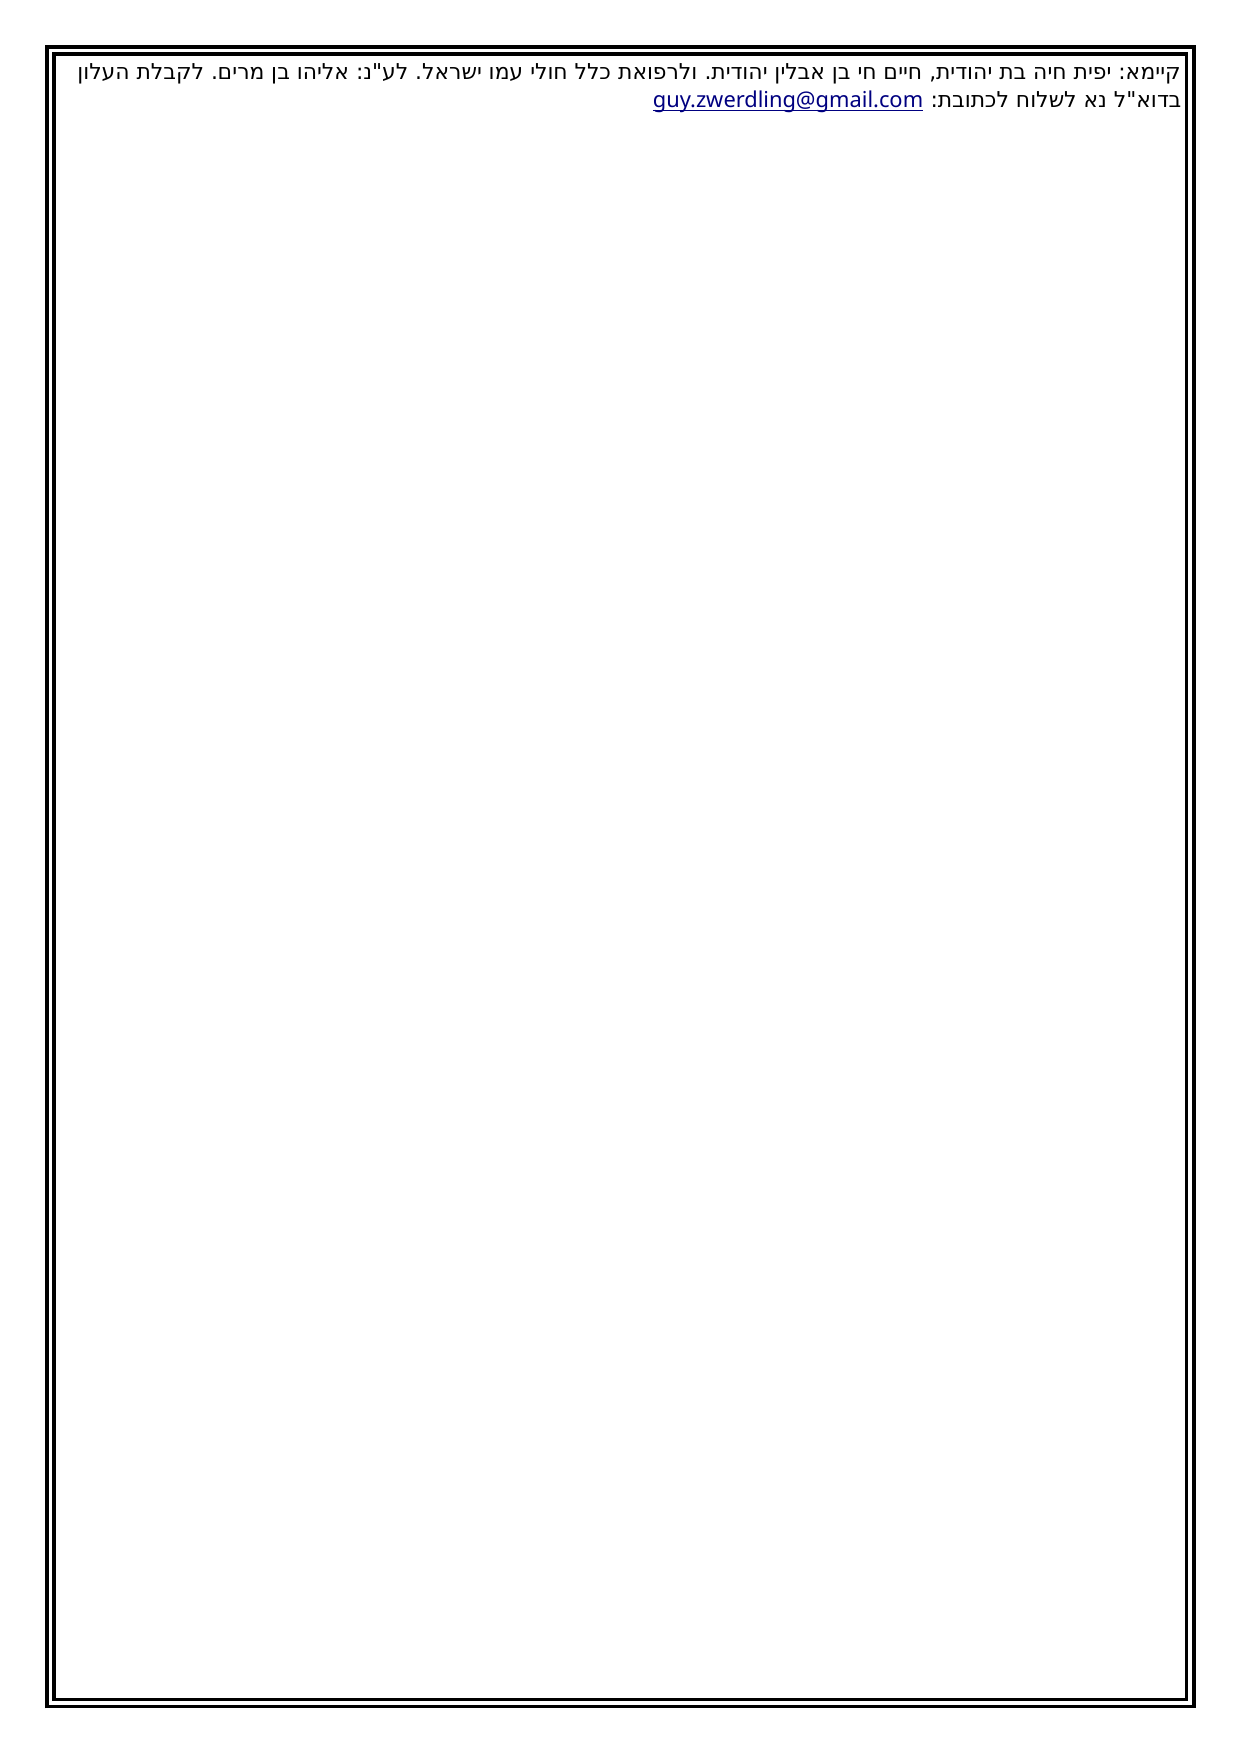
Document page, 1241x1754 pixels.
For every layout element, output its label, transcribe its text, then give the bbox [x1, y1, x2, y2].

list מוקדש להצלחת: עדי בת שושנה נעמי, נאור מאיר בן אסתר ורעייתו, אוריאל בן אלישבע חפצי ורעייתו, ניצן בן אילנה, אריאלה אילת בת אילנה, בתיה בת עופרה,לרפואת חיים דב בן ציפורה, גבריאל בן אלישבע חפצי. לזרע בר קיימא: יפית חיה בת יהודית, חיים חי בן אבלין יהודית. ולרפואת כלל חולי עמו ישראל. לע"נ: אליהו בן מרים. לקבלת העלון בדוא"ל נא לשלוח לכתובת: guy.zwerdling@gmail.com [59, 59, 1182, 114]
